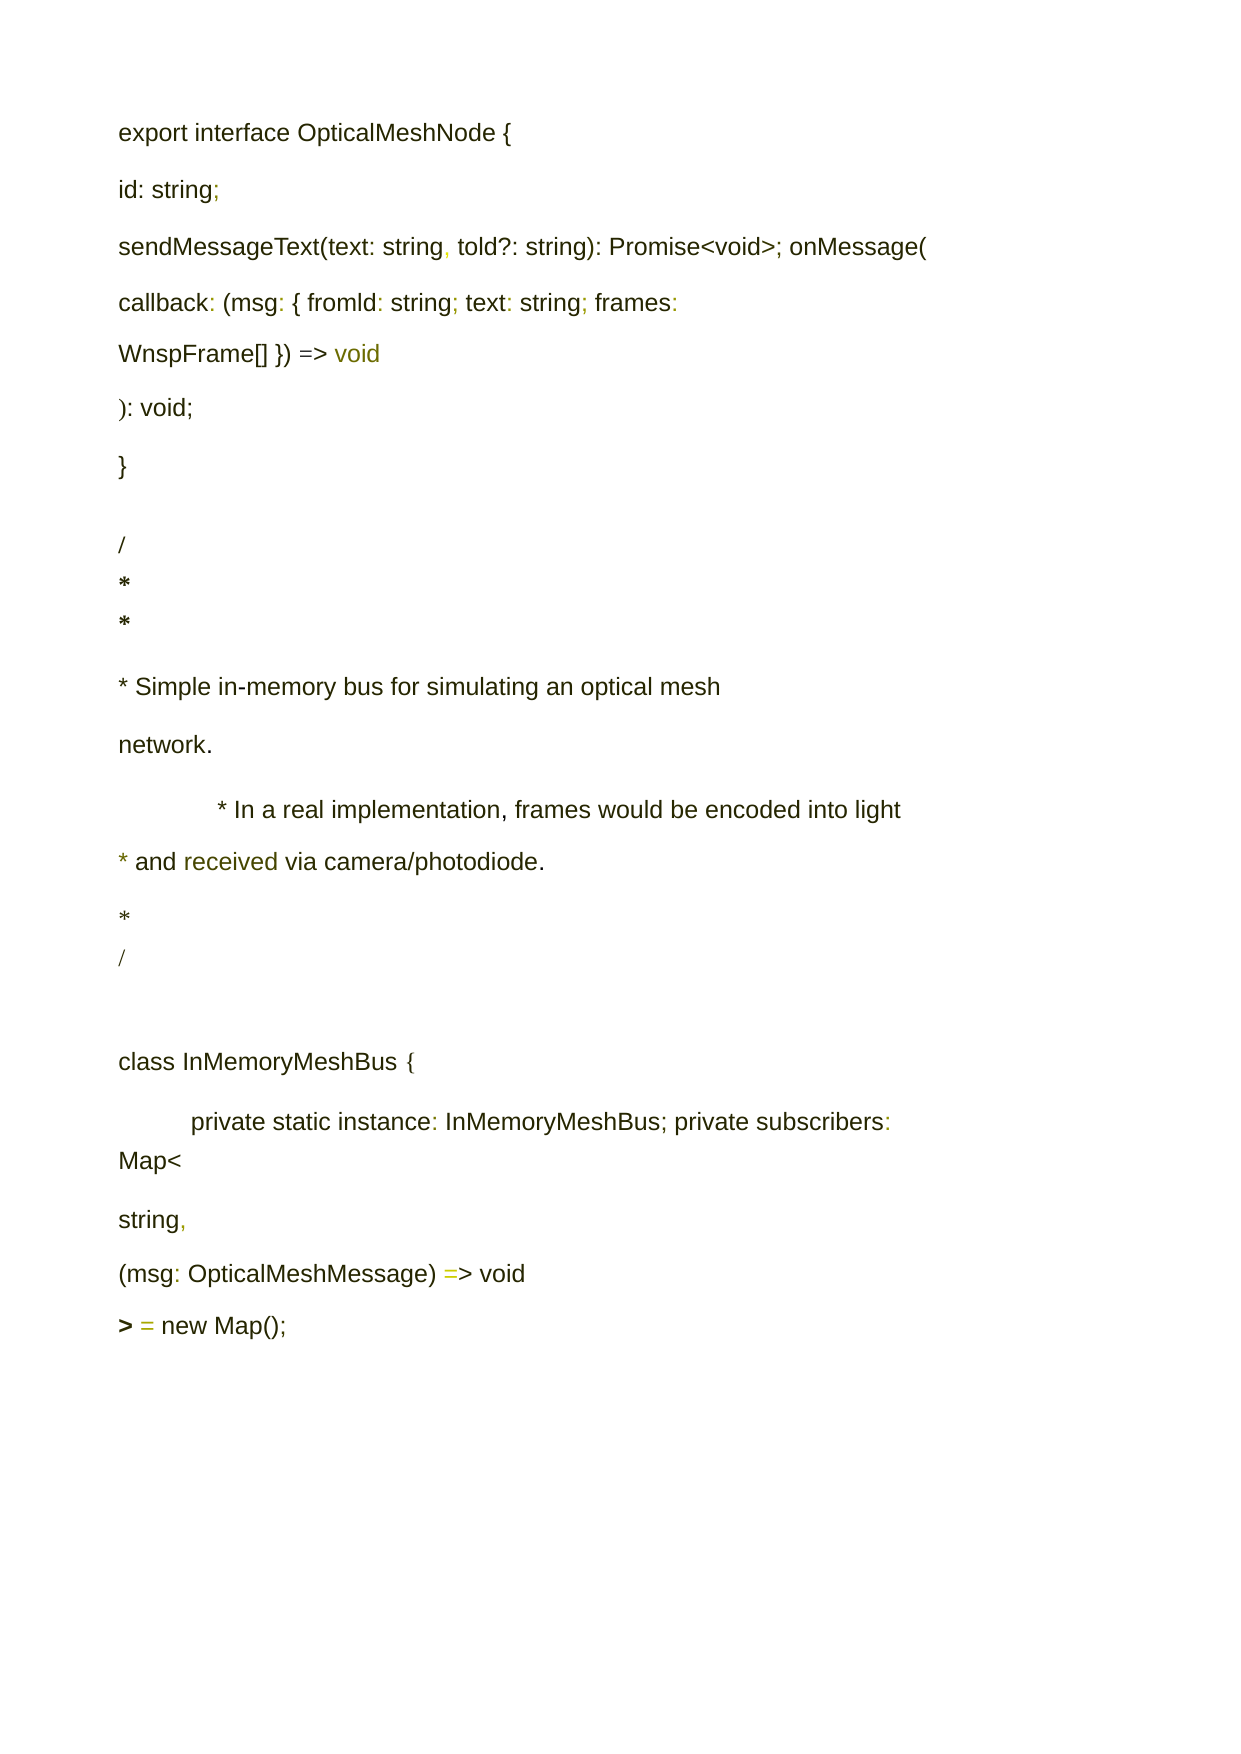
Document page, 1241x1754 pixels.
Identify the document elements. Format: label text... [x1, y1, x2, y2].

text */ [118, 904, 122, 1012]
text private static instance: InMemoryMeshBus; private subscribers: Map< [118, 1107, 894, 1175]
text (msg: OpticalMeshMessage) => void [118, 1259, 791, 1288]
text network. [118, 731, 233, 759]
text export interface OpticalMeshNode { [118, 118, 741, 147]
text sendMessageText(text: string, told?: string): Promise<void>; onMessage( [118, 232, 1122, 261]
text string, [118, 1205, 231, 1234]
text * In a real implementation, frames would be encoded into light [118, 795, 1122, 824]
text * Simple in-memory bus for simulating an optical mesh [118, 672, 1100, 701]
text callback: (msg: { fromld: string; text: string; frames: [118, 288, 1055, 317]
text id: string; [118, 175, 264, 203]
text /** [118, 530, 132, 638]
text * and received via camera/photodiode. [118, 847, 801, 876]
text class InMemoryMeshBus { [118, 1046, 572, 1075]
text ): void; [118, 393, 217, 422]
text WnspFrame[] }) => void [118, 339, 499, 368]
text > = new Map(); [118, 1311, 368, 1340]
